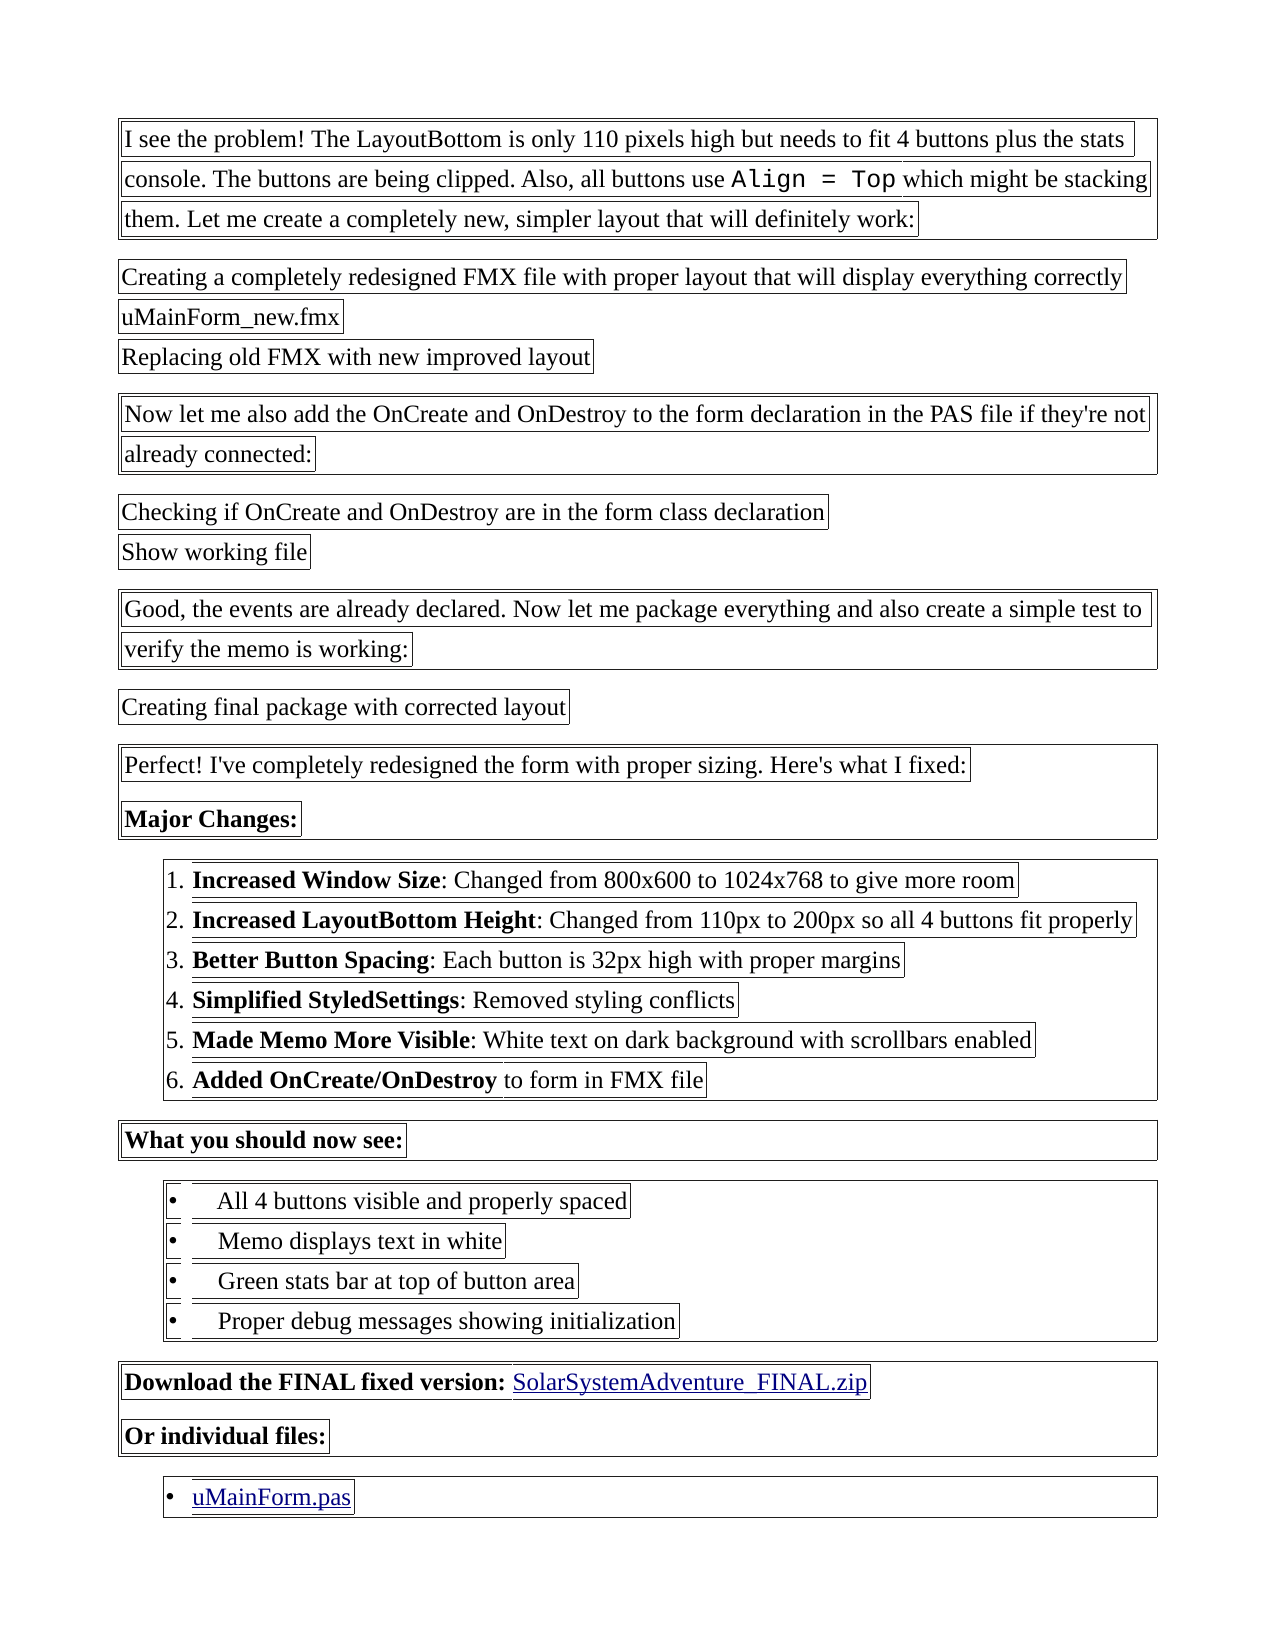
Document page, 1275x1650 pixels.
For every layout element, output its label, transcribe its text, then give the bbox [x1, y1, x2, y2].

text [570, 689, 1157, 724]
text Checking if OnCreate and OnDestroy are in the form class declaration [119, 495, 828, 529]
text I see the problem! The LayoutBottom is only 110 pixels high but needs to fit 4 buttons plus the stats console. The buttons are being clipped. Also, all buttons use Align = Top which might be stacking them. Let me create a completely new, simpler layout that will definitely work: [119, 119, 1157, 239]
text Perfect! I've completely redesigned the form with proper sizing. Here's what I fixed: [119, 745, 1157, 782]
list Increased Window Size: Changed from 800x600 to 1024x768 to give more room [164, 860, 1157, 897]
text [829, 494, 1157, 529]
text [594, 339, 1157, 373]
list Made Memo More Visible: White text on dark background with scrollbars enabled [164, 1019, 1157, 1057]
text Creating a completely redesigned FMX file with proper layout that will display everything correctly [119, 260, 1126, 293]
list ✅ Green stats bar at top of button area [164, 1260, 1157, 1298]
text [344, 299, 1157, 333]
list Added OnCreate/OnDestroy to form in FMX file [164, 1059, 1157, 1100]
text Show working file [119, 535, 310, 569]
list Better Button Spacing: Each button is 32px high with proper margins [164, 939, 1157, 977]
list ✅ Proper debug messages showing initialization [164, 1300, 1157, 1341]
list ✅ Memo displays text in white [164, 1220, 1157, 1258]
text Replacing old FMX with new improved layout [119, 340, 593, 373]
text Now let me also add the OnCreate and OnDestroy to the form declaration in the PAS file if they're not already connected: [119, 394, 1157, 474]
text Good, the events are already declared. Now let me package everything and also create a simple test to verify the memo is working: [119, 590, 1157, 669]
list Simplified StyledSettings: Removed styling conflicts [164, 979, 1157, 1017]
text Download the FINAL fixed version: SolarSystemAdventure_FINAL.zip [119, 1362, 1157, 1399]
text What you should now see: [119, 1121, 1157, 1160]
text Major Changes: [119, 798, 1157, 839]
text Or individual files: [119, 1415, 1157, 1456]
text Creating final package with corrected layout [119, 690, 569, 724]
list uMainForm.pas [164, 1477, 1157, 1517]
text [311, 534, 1157, 569]
list Increased LayoutBottom Height: Changed from 110px to 200px so all 4 buttons fit properly [164, 899, 1157, 937]
text uMainForm_new.fmx [119, 300, 343, 333]
list ✅ All 4 buttons visible and properly spaced [164, 1181, 1157, 1218]
